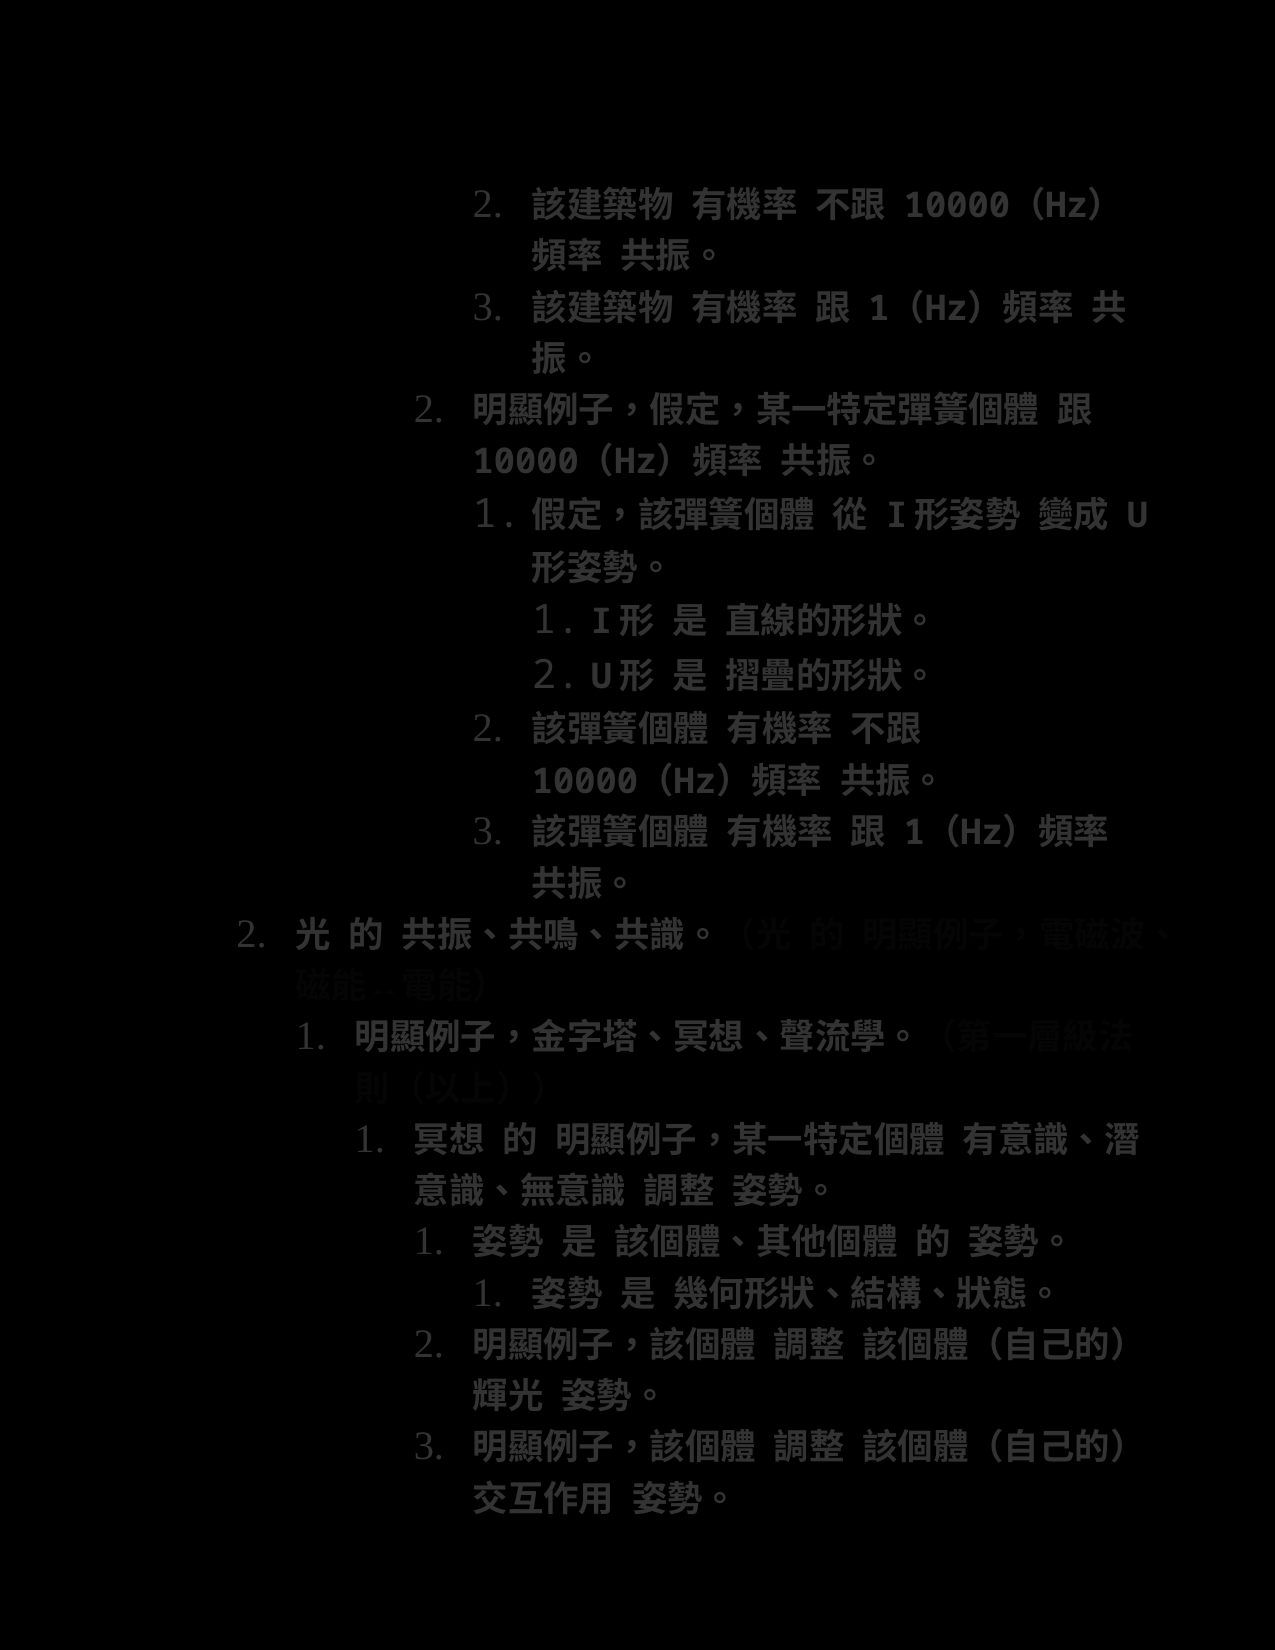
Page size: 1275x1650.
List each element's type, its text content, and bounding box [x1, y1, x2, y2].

list 該建築物 有機率 不跟 10000（Hz）頻率 共振。 [472, 176, 1157, 279]
list 姿勢 是 幾何形狀、結構、狀態。 [472, 1265, 1157, 1316]
list 冥想 的 明顯例子，某一特定個體 有意識、潛意識、無意識 調整 姿勢。 [354, 1111, 1157, 1214]
list 該彈簧個體 有機率 不跟 10000（Hz）頻率 共振。 [472, 701, 1157, 803]
list I形 是 直線的形狀。 [532, 591, 1157, 646]
list 光 的 共振、共鳴、共識。（光 的 明顯例子，電磁波、磁能↔電能） [236, 906, 1157, 1009]
list 明顯例子，該個體 調整 該個體（自己的）交互作用 姿勢。 [413, 1419, 1157, 1521]
list 該彈簧個體 有機率 跟 1（Hz）頻率 共振。 [472, 803, 1157, 906]
list 該建築物 有機率 跟 1（Hz）頻率 共振。 [472, 279, 1157, 382]
list U形 是 摺疊的形狀。 [532, 646, 1157, 701]
list 假定，該彈簧個體 從 I形姿勢 變成 U形姿勢。 [472, 484, 1157, 591]
list 明顯例子，該個體 調整 該個體（自己的）輝光 姿勢。 [413, 1316, 1157, 1419]
list 姿勢 是 該個體、其他個體 的 姿勢。 [413, 1214, 1157, 1265]
list 明顯例子，金字塔、冥想、聲流學。（第一層級法則（以上）） [295, 1009, 1157, 1111]
list 明顯例子，假定，某一特定彈簧個體 跟 10000（Hz）頻率 共振。 [413, 382, 1157, 484]
